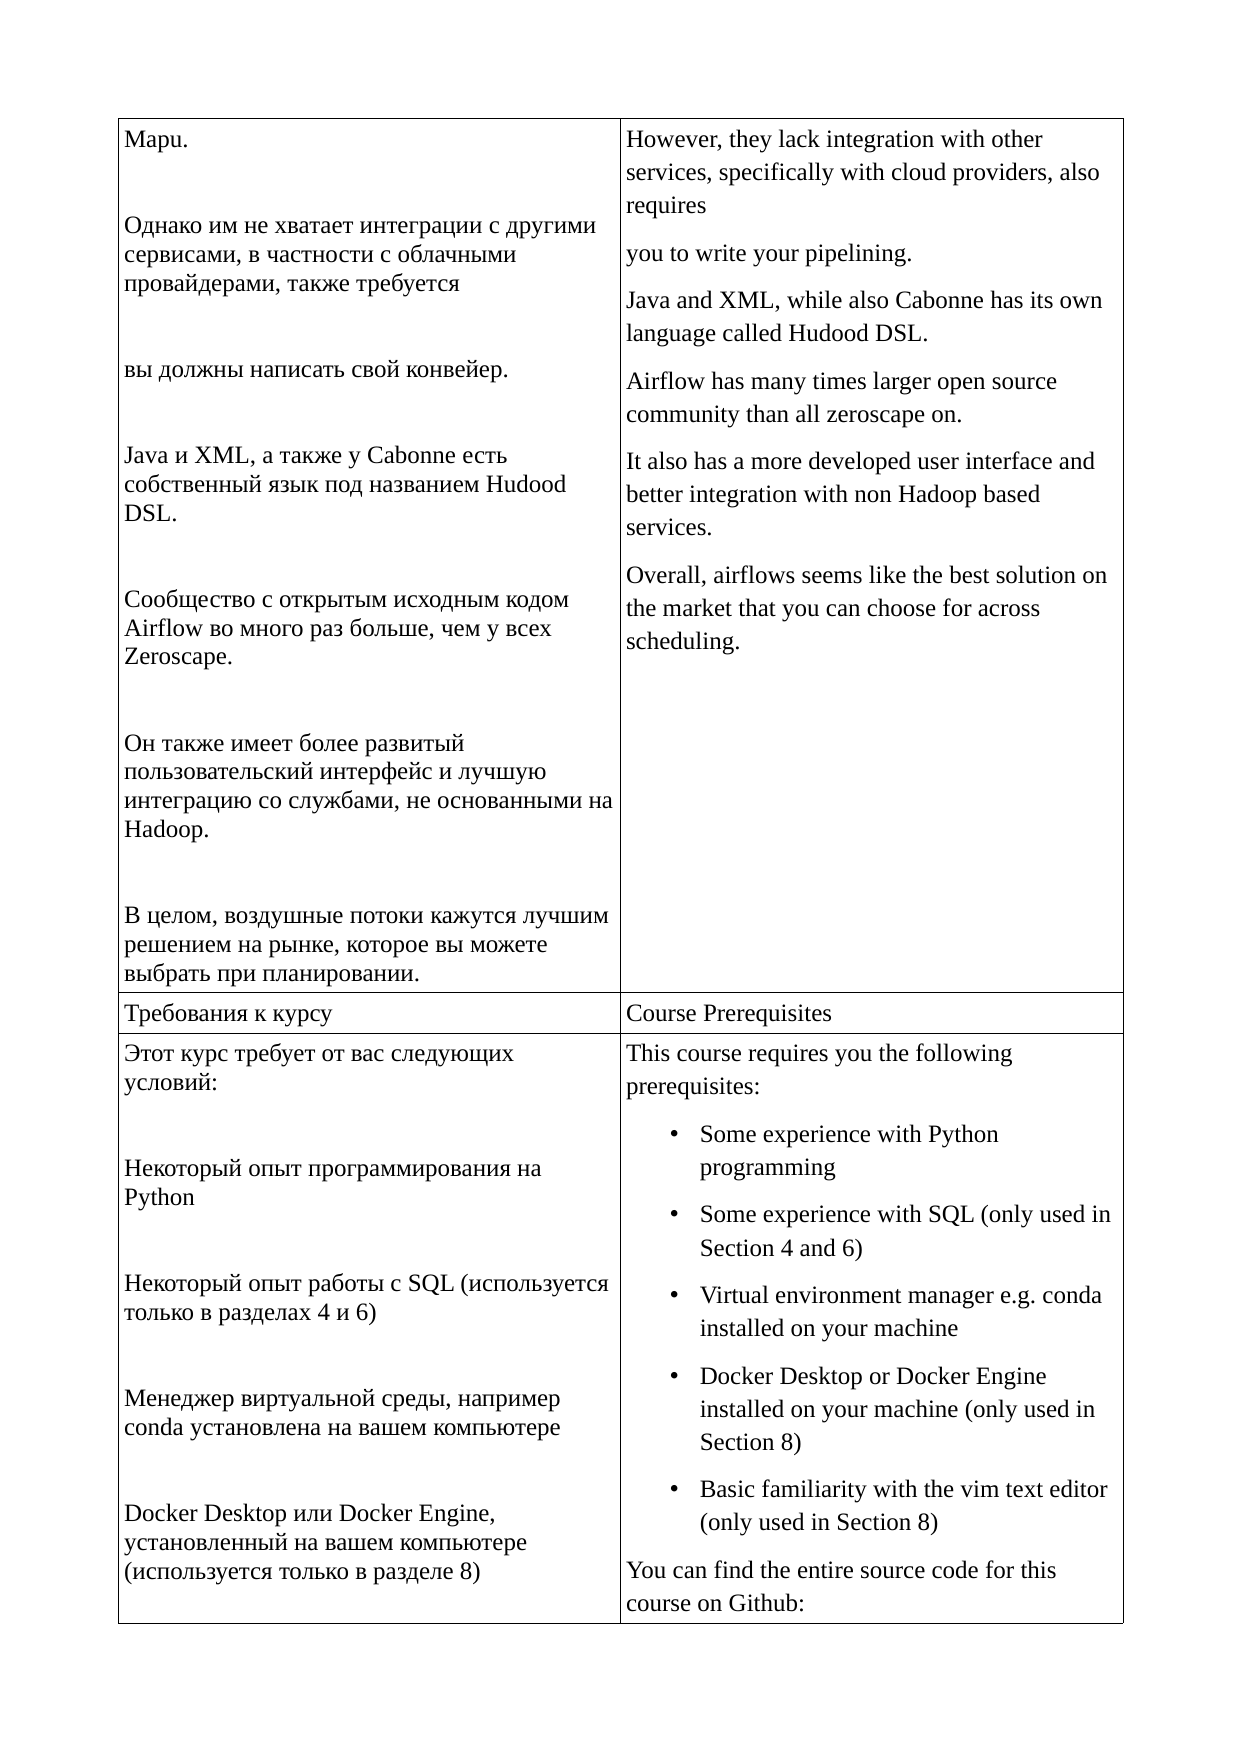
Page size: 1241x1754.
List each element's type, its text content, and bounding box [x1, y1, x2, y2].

table_cell This course requires you the following prerequisites: Some experience with Python programming Some experience with SQL (only used in Section 4 and 6) Virtual environment manager e.g. conda installed on your machine Docker Desktop or Docker Engine installed on your machine (only used in Section 8) Basic familiarity with the vim text editor (only used in Section 8) You can find the entire source code for this course on Github: [621, 1034, 1123, 1623]
table_cell Course Prerequisites [621, 993, 1123, 1032]
table_cell Этот курс требует от вас следующих условий: Некоторый опыт программирования на Python Некоторый опыт работы с SQL (используется только в разделах 4 и 6) Менеджер виртуальной среды, например conda установлена ​​на вашем компьютере Docker Desktop или Docker Engine, установленный на вашем компьютере (используется только в разделе 8) [119, 1034, 620, 1623]
table_cell Требования к курсу [119, 993, 620, 1032]
table_cell Mapu. Однако им не хватает интеграции с другими сервисами, в частности с облачными провайдерами, также требуется вы должны написать свой конвейер. Java и XML, а также у Cabonne есть собственный язык под названием Hudood DSL. Сообщество с открытым исходным кодом Airflow во много раз больше, чем у всех Zeroscape. Он также имеет более развитый пользовательский интерфейс и лучшую интеграцию со службами, не основанными на Hadoop. В целом, воздушные потоки кажутся лучшим решением на рынке, которое вы можете выбрать при планировании. [119, 119, 620, 992]
table_cell However, they lack integration with other services, specifically with cloud providers, also requires you to write your pipelining. Java and XML, while also Cabonne has its own language called Hudood DSL. Airflow has many times larger open source community than all zeroscape on. It also has a more developed user interface and better integration with non Hadoop based services. Overall, airflows seems like the best solution on the market that you can choose for across scheduling. [621, 119, 1123, 992]
